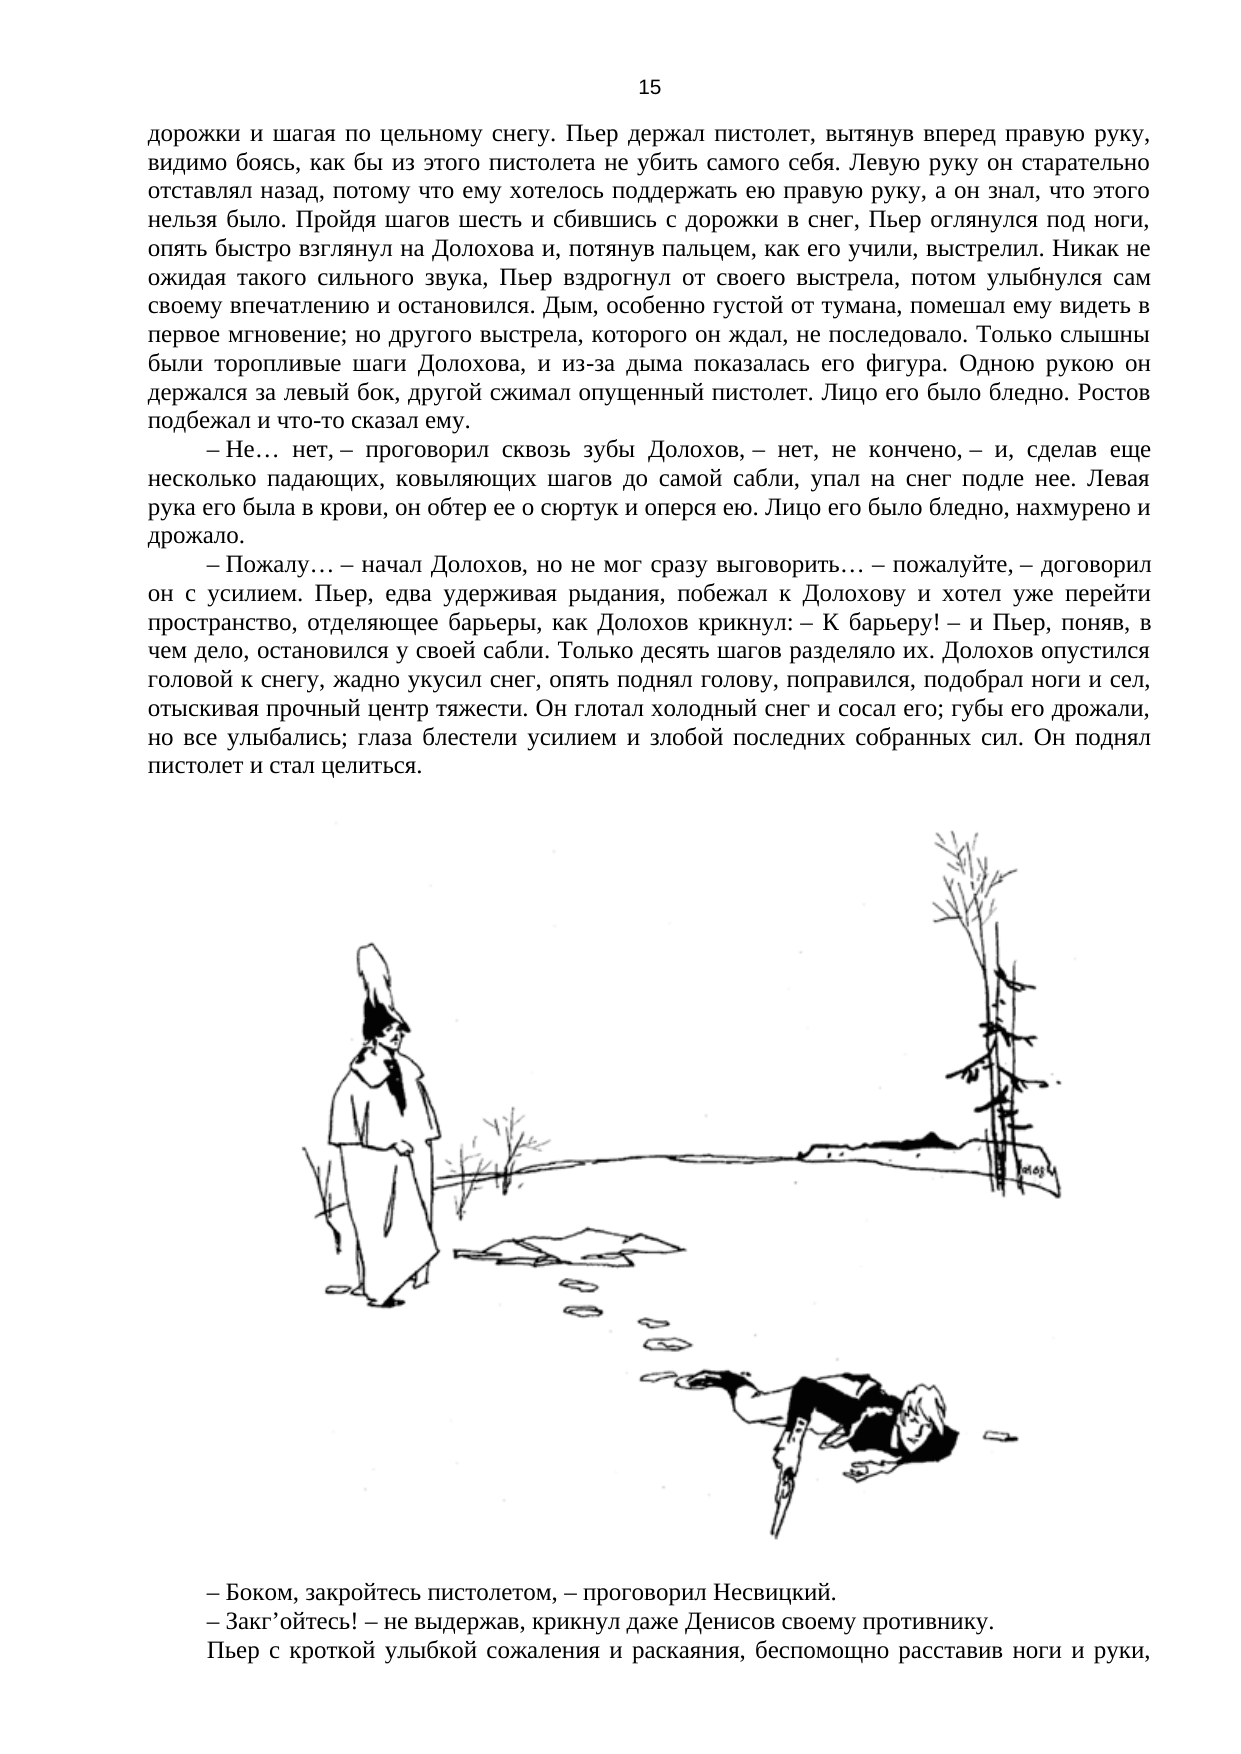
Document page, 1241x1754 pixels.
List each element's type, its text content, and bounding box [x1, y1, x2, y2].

text – Закг’ойтесь! – не выдержав, крикнул даже Денисов своему противнику. [148, 1606, 1152, 1635]
text Пьер с кроткой улыбкой сожаления и раскаяния, беспомощно расставив ноги и руки, [148, 1635, 1152, 1663]
text – Боком, закройтесь пистолетом, – проговорил Несвицкий. [148, 1577, 1152, 1606]
text дорожки и шагая по цельному снегу. Пьер держал пистолет, вытянув вперед правую руку, видимо боясь, как бы из этого пистолета не убить самого себя. Левую руку он старательно отставлял назад, потому что ему хотелось поддержать ею правую руку, а он знал, что этого нельзя было. Пройдя шагов шесть и сбившись с дорожки в снег, Пьер оглянулся под ноги, опять быстро взглянул на Долохова и, потянув пальцем, как его учили, выстрелил. Никак не ожидая такого сильного звука, Пьер вздрогнул от своего выстрела, потом улыбнулся сам своему впечатлению и остановился. Дым, особенно густой от тумана, помешал ему видеть в первое мгновение; но другого выстрела, которого он ждал, не последовало. Только слышны были торопливые шаги Долохова, и из‑за дыма показалась его фигура. Одною рукою он держался за левый бок, другой сжимал опущенный пистолет. Лицо его было бледно. Ростов подбежал и что‑то сказал ему. [148, 118, 1152, 434]
text – Пожалу… – начал Долохов, но не мог сразу выговорить… – пожалуйте, – договорил он с усилием. Пьер, едва удерживая рыдания, побежал к Долохову и хотел уже перейти пространство, отделяющее барьеры, как Долохов крикнул: – К барьеру! – и Пьер, поняв, в чем дело, остановился у своей сабли. Только десять шагов разделяло их. Долохов опустился головой к снегу, жадно укусил снег, опять поднял голову, поправился, подобрал ноги и сел, отыскивая прочный центр тяжести. Он глотал холодный снег и сосал его; губы его дрожали, но все улыбались; глаза блестели усилием и злобой последних собранных сил. Он поднял пистолет и стал целиться. [148, 549, 1152, 779]
text – Не… нет, – проговорил сквозь зубы Долохов, – нет, не кончено, – и, сделав еще несколько падающих, ковыляющих шагов до самой сабли, упал на снег подле нее. Левая рука его была в крови, он обтер ее о сюртук и оперся ею. Лицо его было бледно, нахмурено и дрожало. [148, 434, 1152, 549]
